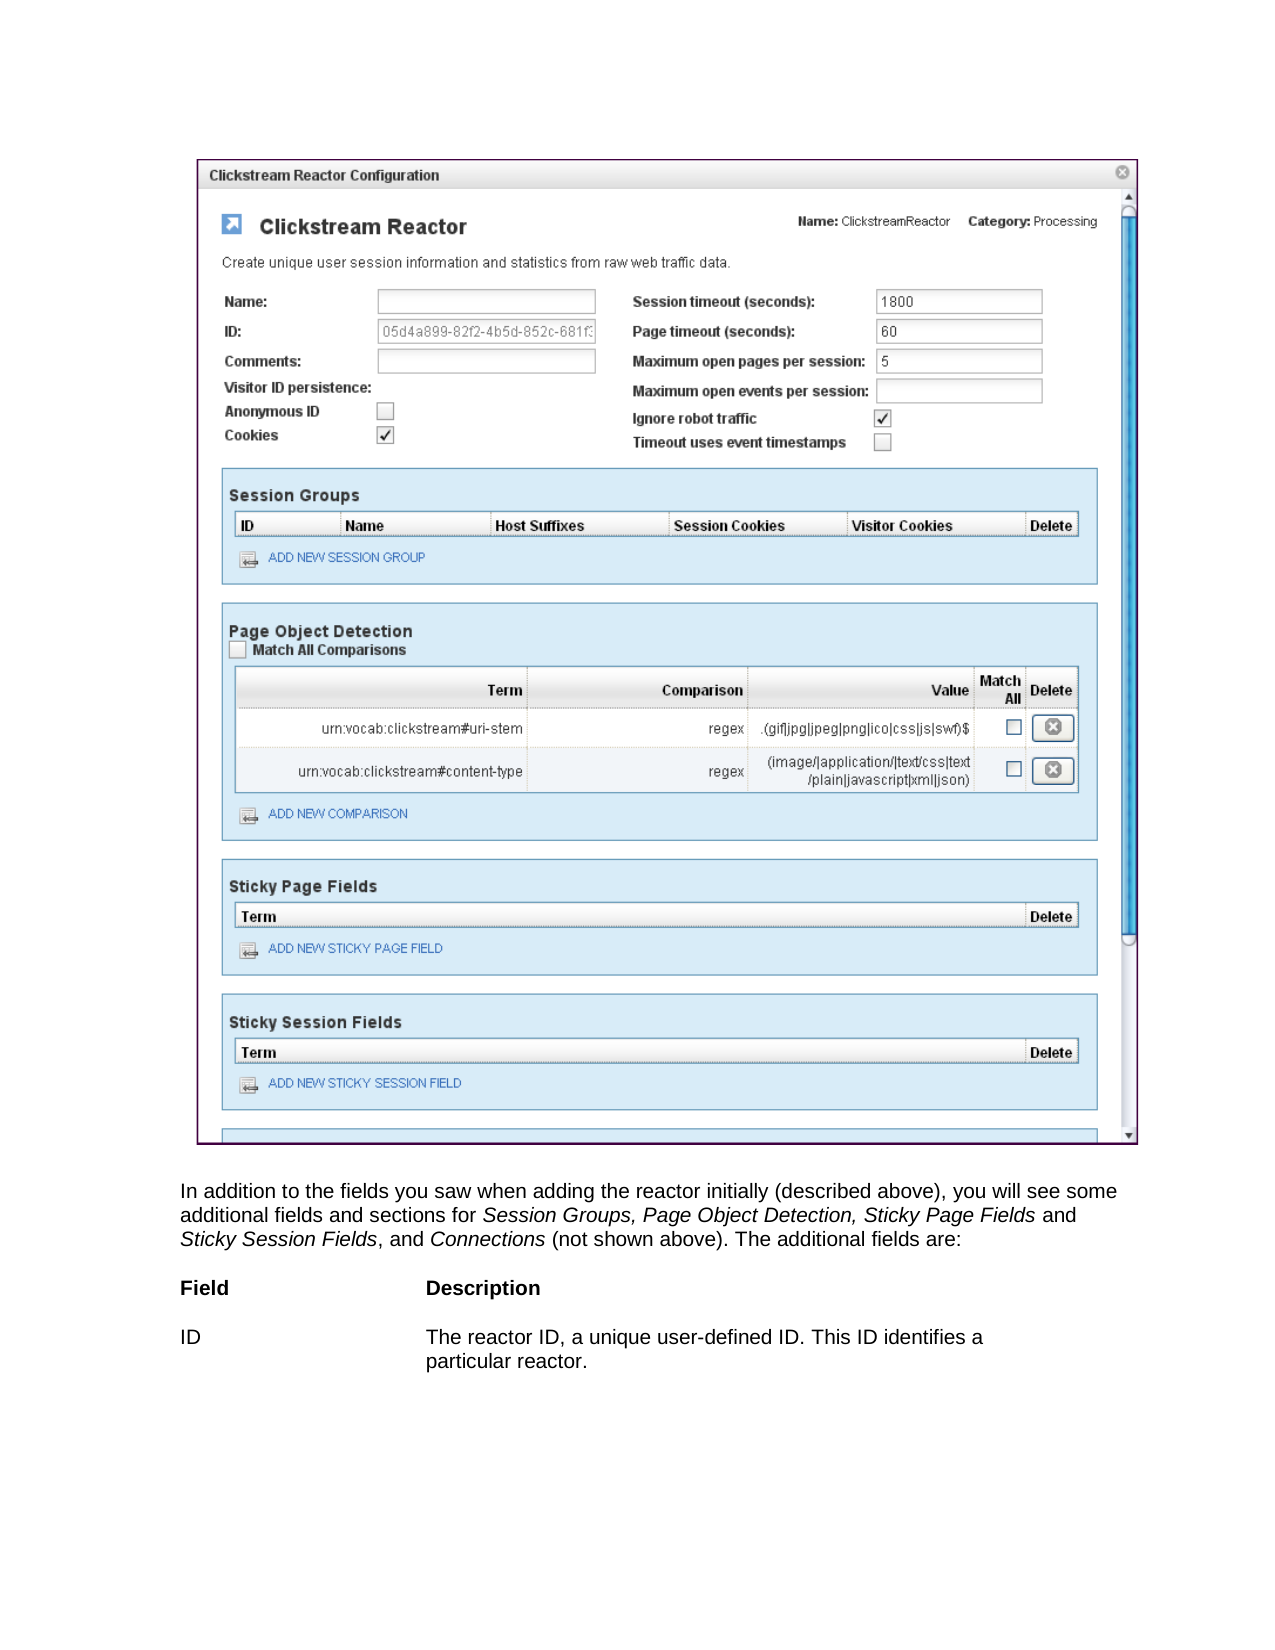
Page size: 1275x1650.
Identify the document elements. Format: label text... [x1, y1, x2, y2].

text In addition to the fields you saw when adding the reactor initially (described above), you will see some additional fields and sections for Session Groups, Page Object Detection, Sticky Page Fields and Sticky Session Fields, and Connections (not shown above). The additional fields are: [180, 1179, 1125, 1251]
table_header Description [384, 1264, 1061, 1312]
picture [196, 159, 1139, 1145]
table_header Field [139, 1264, 384, 1312]
table_cell The reactor ID, a unique user-defined ID. This ID identifies a particular reactor. [384, 1313, 1061, 1386]
table_cell ID [139, 1313, 384, 1386]
